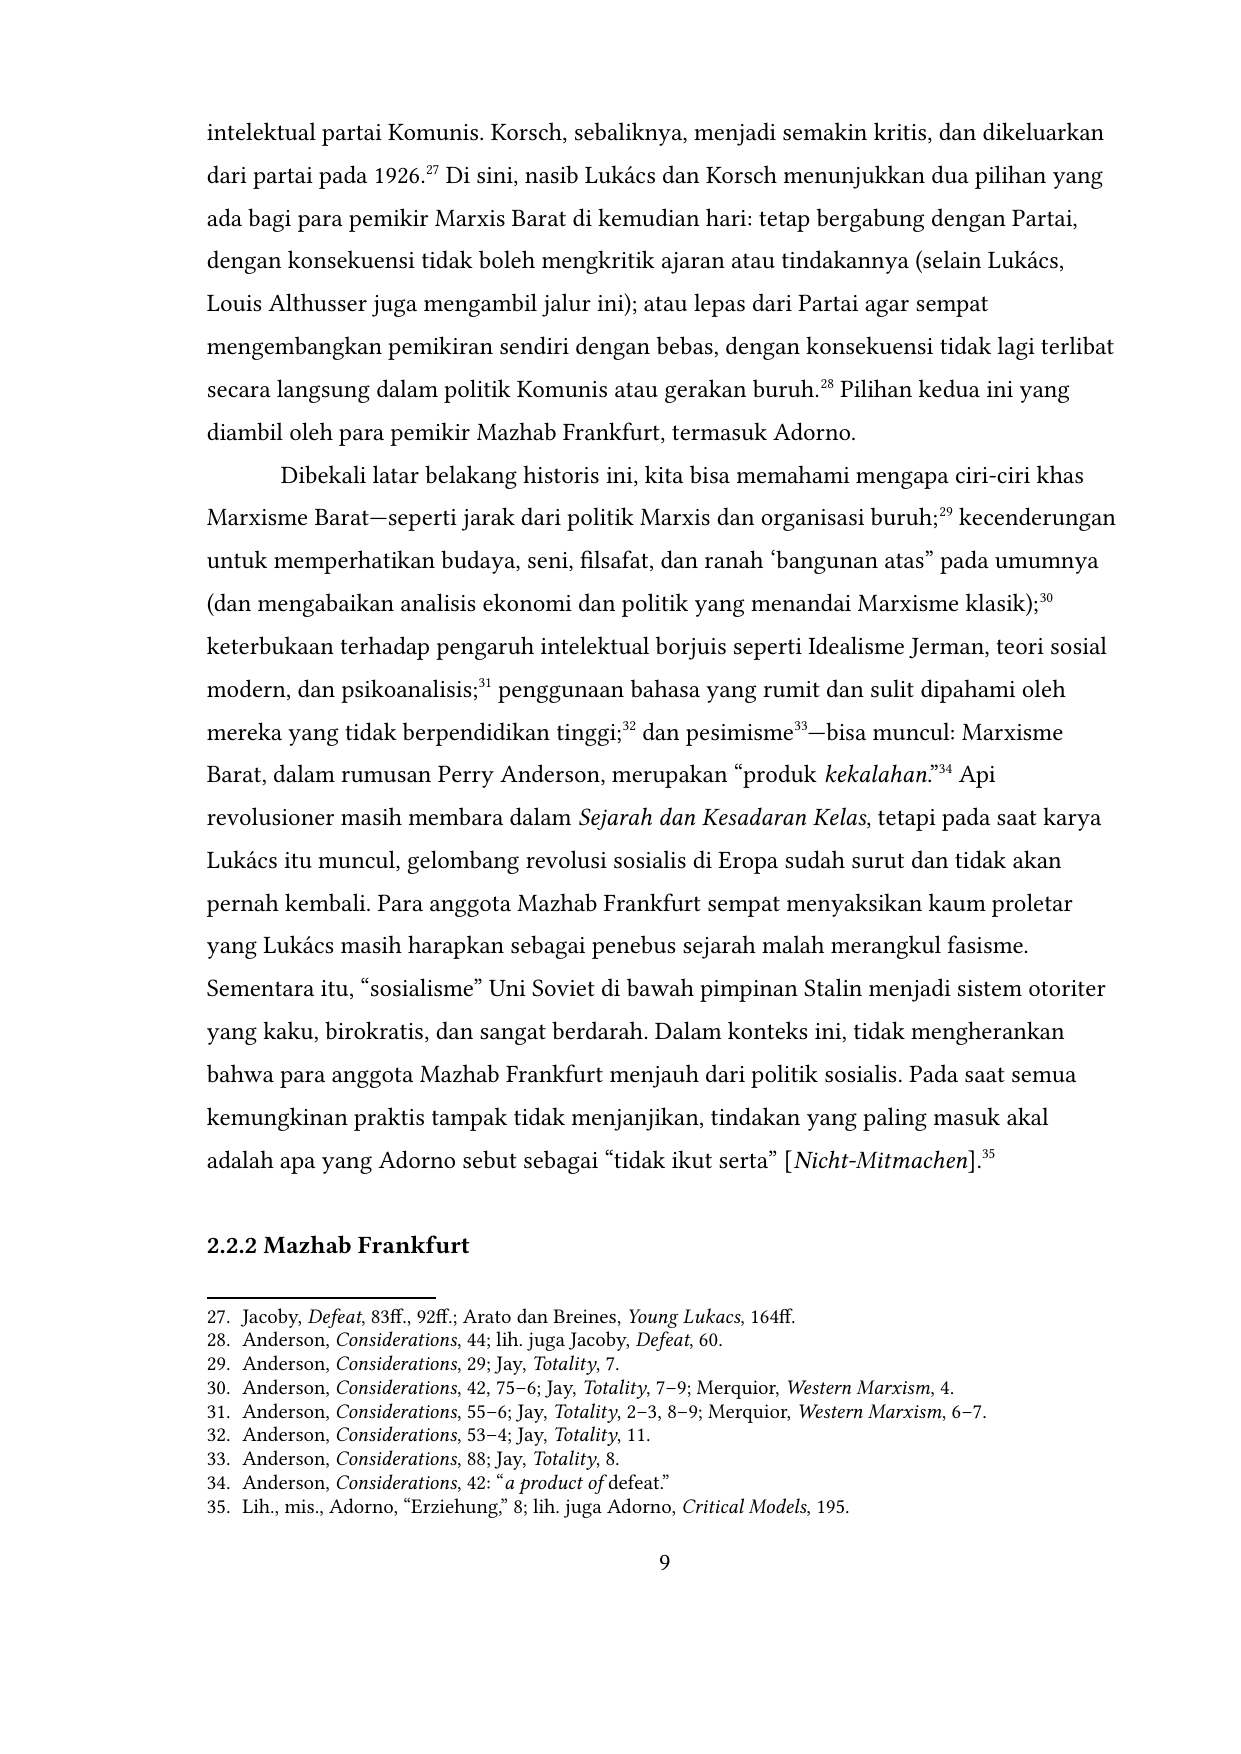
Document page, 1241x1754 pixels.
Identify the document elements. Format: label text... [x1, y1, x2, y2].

text Anderson, Considerations, 44; lih. juga Jacoby, Defeat, 60. [207, 1328, 1122, 1352]
text 2.2.2 Mazhab Frankfurt [207, 1231, 1122, 1260]
text Anderson, Considerations, 53–4; Jay, Totality, 11. [207, 1423, 1122, 1447]
text Dibekali latar belakang historis ini, kita bisa memahami mengapa ciri-ciri khas Marxisme Barat—seperti jarak dari politik Marxis dan organisasi buruh; kecenderungan untuk memperhatikan budaya, seni, filsafat, dan ranah ‘bangunan atas” pada umumnya (dan mengabaikan analisis ekonomi dan politik yang menandai Marxisme klasik); keterbukaan terhadap pengaruh intelektual borjuis seperti Idealisme Jerman, teori sosial modern, dan psikoanalisis; penggunaan bahasa yang rumit dan sulit dipahami oleh mereka yang tidak berpendidikan tinggi; dan pesimisme—bisa muncul: Marxisme Barat, dalam rumusan Perry Anderson, merupakan “produk kekalahan.” Api revolusioner masih membara dalam Sejarah dan Kesadaran Kelas, tetapi pada saat karya Lukács itu muncul, gelombang revolusi sosialis di Eropa sudah surut dan tidak akan pernah kembali. Para anggota Mazhab Frankfurt sempat menyaksikan kaum proletar yang Lukács masih harapkan sebagai penebus sejarah malah merangkul fasisme. Sementara itu, “sosialisme” Uni Soviet di bawah pimpinan Stalin menjadi sistem otoriter yang kaku, birokratis, dan sangat berdarah. Dalam konteks ini, tidak mengherankan bahwa para anggota Mazhab Frankfurt menjauh dari politik sosialis. Pada saat semua kemungkinan praktis tampak tidak menjanjikan, tindakan yang paling masuk akal adalah apa yang Adorno sebut sebagai “tidak ikut serta” [Nicht-Mitmachen]. [207, 461, 1122, 1174]
text Jacoby, Defeat, 83ff., 92ff.; Arato dan Breines, Young Lukacs, 164ff. [207, 1304, 1122, 1328]
text Anderson, Considerations, 42, 75–6; Jay, Totality, 7–9; Merquior, Western Marxism, 4. [207, 1376, 1122, 1399]
text Anderson, Considerations, 88; Jay, Totality, 8. [207, 1447, 1122, 1471]
text Anderson, Considerations, 29; Jay, Totality, 7. [207, 1352, 1122, 1376]
text intelektual partai Komunis. Korsch, sebaliknya, menjadi semakin kritis, dan dikeluarkan dari partai pada 1926. Di sini, nasib Lukács dan Korsch menunjukkan dua pilihan yang ada bagi para pemikir Marxis Barat di kemudian hari: tetap bergabung dengan Partai, dengan konsekuensi tidak boleh mengkritik ajaran atau tindakannya (selain Lukács, Louis Althusser juga mengambil jalur ini); atau lepas dari Partai agar sempat mengembangkan pemikiran sendiri dengan bebas, dengan konsekuensi tidak lagi terlibat secara langsung dalam politik Komunis atau gerakan buruh. Pilihan kedua ini yang diambil oleh para pemikir Mazhab Frankfurt, termasuk Adorno. [207, 118, 1122, 446]
text Anderson, Considerations, 55–6; Jay, Totality, 2–3, 8–9; Merquior, Western Marxism, 6–7. [207, 1399, 1122, 1423]
text Anderson, Considerations, 42: “a product of defeat.” [207, 1471, 1122, 1494]
text Lih., mis., Adorno, “Erziehung,” 8; lih. juga Adorno, Critical Models, 195. [207, 1494, 1122, 1518]
